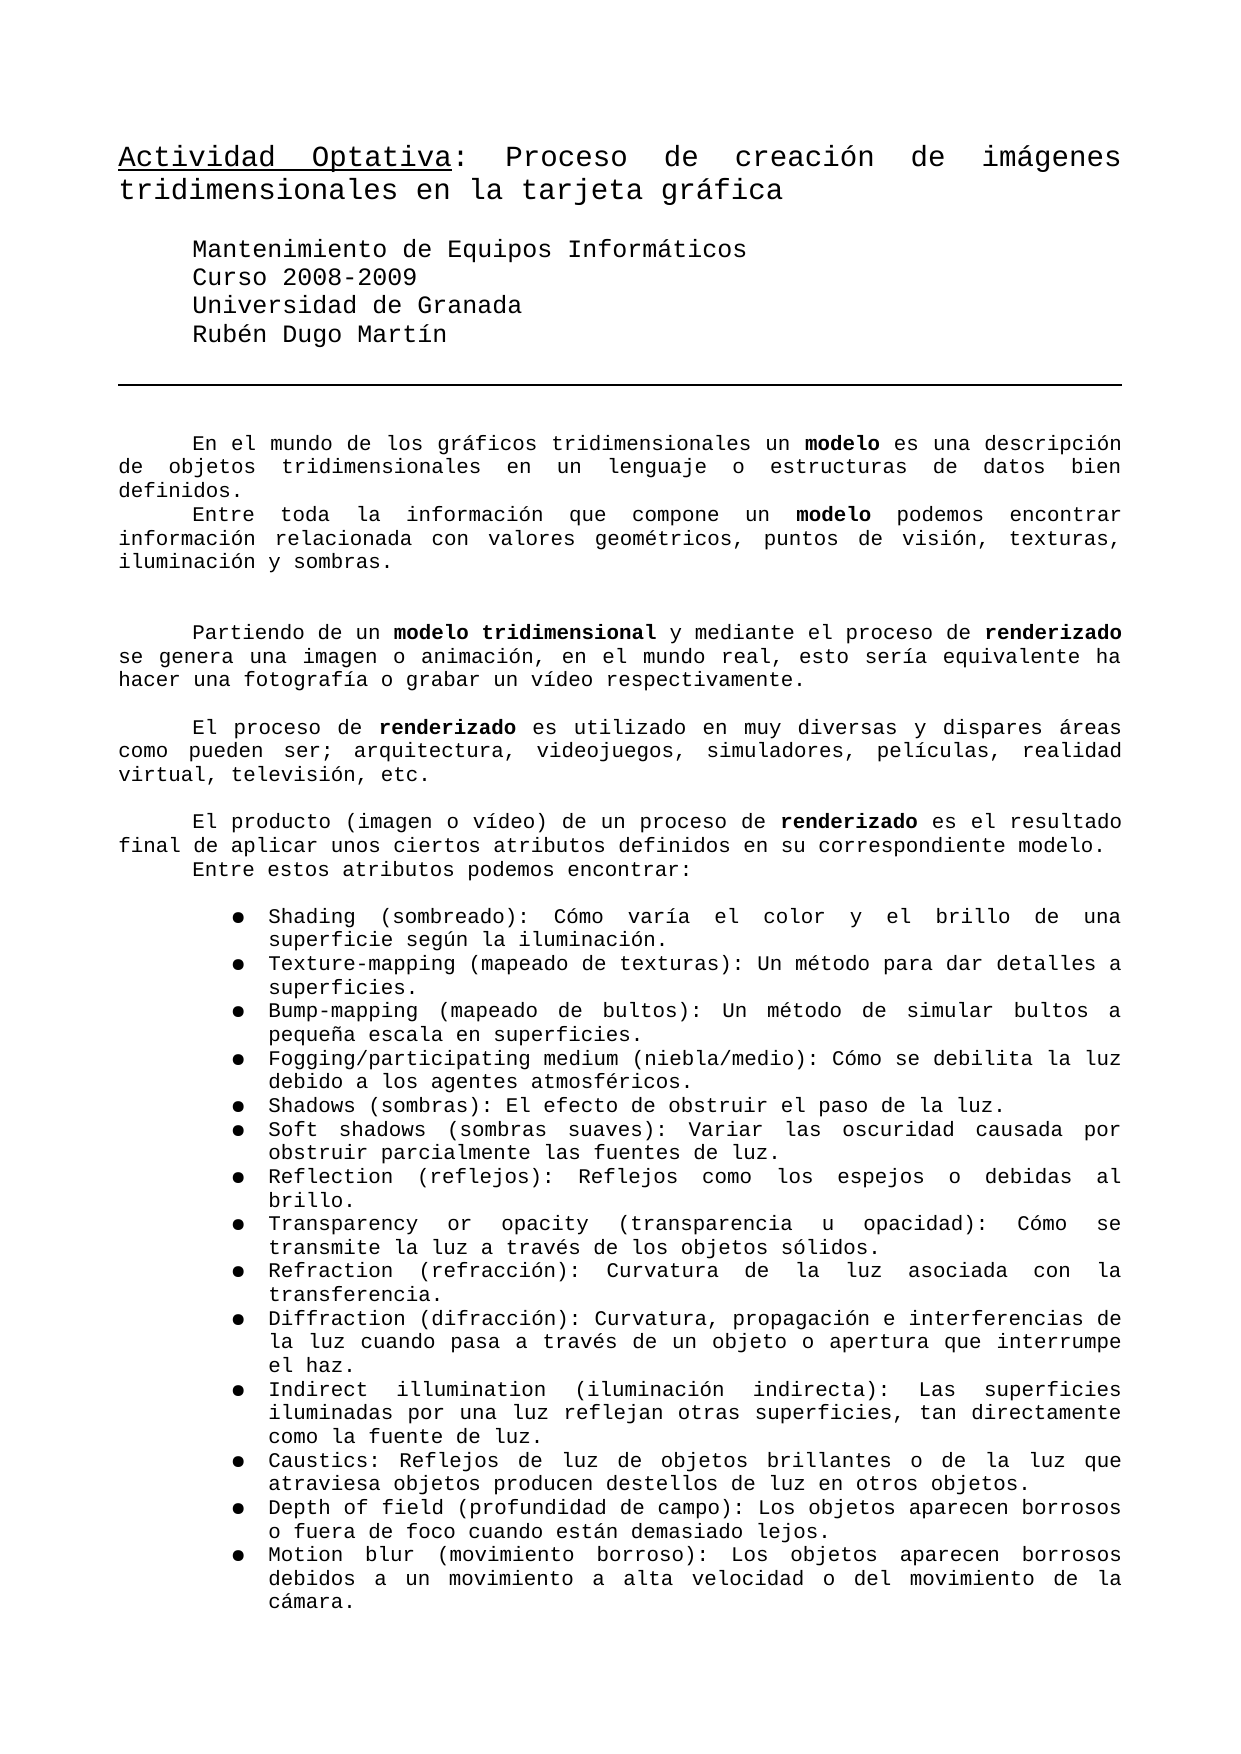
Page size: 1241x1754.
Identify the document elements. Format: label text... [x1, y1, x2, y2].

text Universidad de Granada [118, 293, 1122, 321]
list Diffraction (difracción): Curvatura, propagación e interferencias de la luz cuando pasa a través de un objeto o apertura que interrumpe el haz. [231, 1308, 1122, 1379]
text Rubén Dugo Martín [118, 321, 1122, 349]
list Bump-mapping (mapeado de bultos): Un método de simular bultos a pequeña escala en superficies. [231, 1000, 1122, 1048]
list Indirect illumination (iluminación indirecta): Las superficies iluminadas por una luz reflejan otras superficies, tan directamente como la fuente de luz. [231, 1379, 1122, 1450]
list Motion blur (movimiento borroso): Los objetos aparecen borrosos debidos a un movimiento a alta velocidad o del movimiento de la cámara. [231, 1544, 1122, 1615]
text Mantenimiento de Equipos Informáticos [118, 236, 1122, 264]
list Transparency or opacity (transparencia u opacidad): Cómo se transmite la luz a través de los objetos sólidos. [231, 1213, 1122, 1261]
list Fogging/participating medium (niebla/medio): Cómo se debilita la luz debido a los agentes atmosféricos. [231, 1048, 1122, 1095]
list Soft shadows (sombras suaves): Variar las oscuridad causada por obstruir parcialmente las fuentes de luz. [231, 1119, 1122, 1166]
list Shadows (sombras): El efecto de obstruir el paso de la luz. [231, 1095, 1122, 1119]
text Curso 2008-2009 [118, 264, 1122, 293]
text Actividad Optativa: Proceso de creación de imágenes tridimensionales en la tarjeta gráfica [118, 142, 1122, 208]
text Entre estos atributos podemos encontrar: [118, 858, 1122, 882]
text El producto (imagen o vídeo) de un proceso de renderizado es el resultado final de aplicar unos ciertos atributos definidos en su correspondiente modelo. [118, 811, 1122, 858]
list Reflection (reflejos): Reflejos como los espejos o debidas al brillo. [231, 1166, 1122, 1213]
text Partiendo de un modelo tridimensional y mediante el proceso de renderizado se genera una imagen o animación, en el mundo real, esto sería equivalente ha hacer una fotografía o grabar un vídeo respectivamente. [118, 622, 1122, 693]
list Shading (sombreado): Cómo varía el color y el brillo de una superficie según la iluminación. [231, 906, 1122, 953]
list Depth of field (profundidad de campo): Los objetos aparecen borrosos o fuera de foco cuando están demasiado lejos. [231, 1497, 1122, 1544]
list Refraction (refracción): Curvatura de la luz asociada con la transferencia. [231, 1261, 1122, 1308]
text El proceso de renderizado es utilizado en muy diversas y dispares áreas como pueden ser; arquitectura, videojuegos, simuladores, películas, realidad virtual, televisión, etc. [118, 717, 1122, 788]
list Caustics: Reflejos de luz de objetos brillantes o de la luz que atraviesa objetos producen destellos de luz en otros objetos. [231, 1450, 1122, 1497]
text Entre toda la información que compone un modelo podemos encontrar información relacionada con valores geométricos, puntos de visión, texturas, iluminación y sombras. [118, 504, 1122, 575]
list Texture-mapping (mapeado de texturas): Un método para dar detalles a superficies. [231, 953, 1122, 1000]
text En el mundo de los gráficos tridimensionales un modelo es una descripción de objetos tridimensionales en un lenguaje o estructuras de datos bien definidos. [118, 433, 1122, 504]
